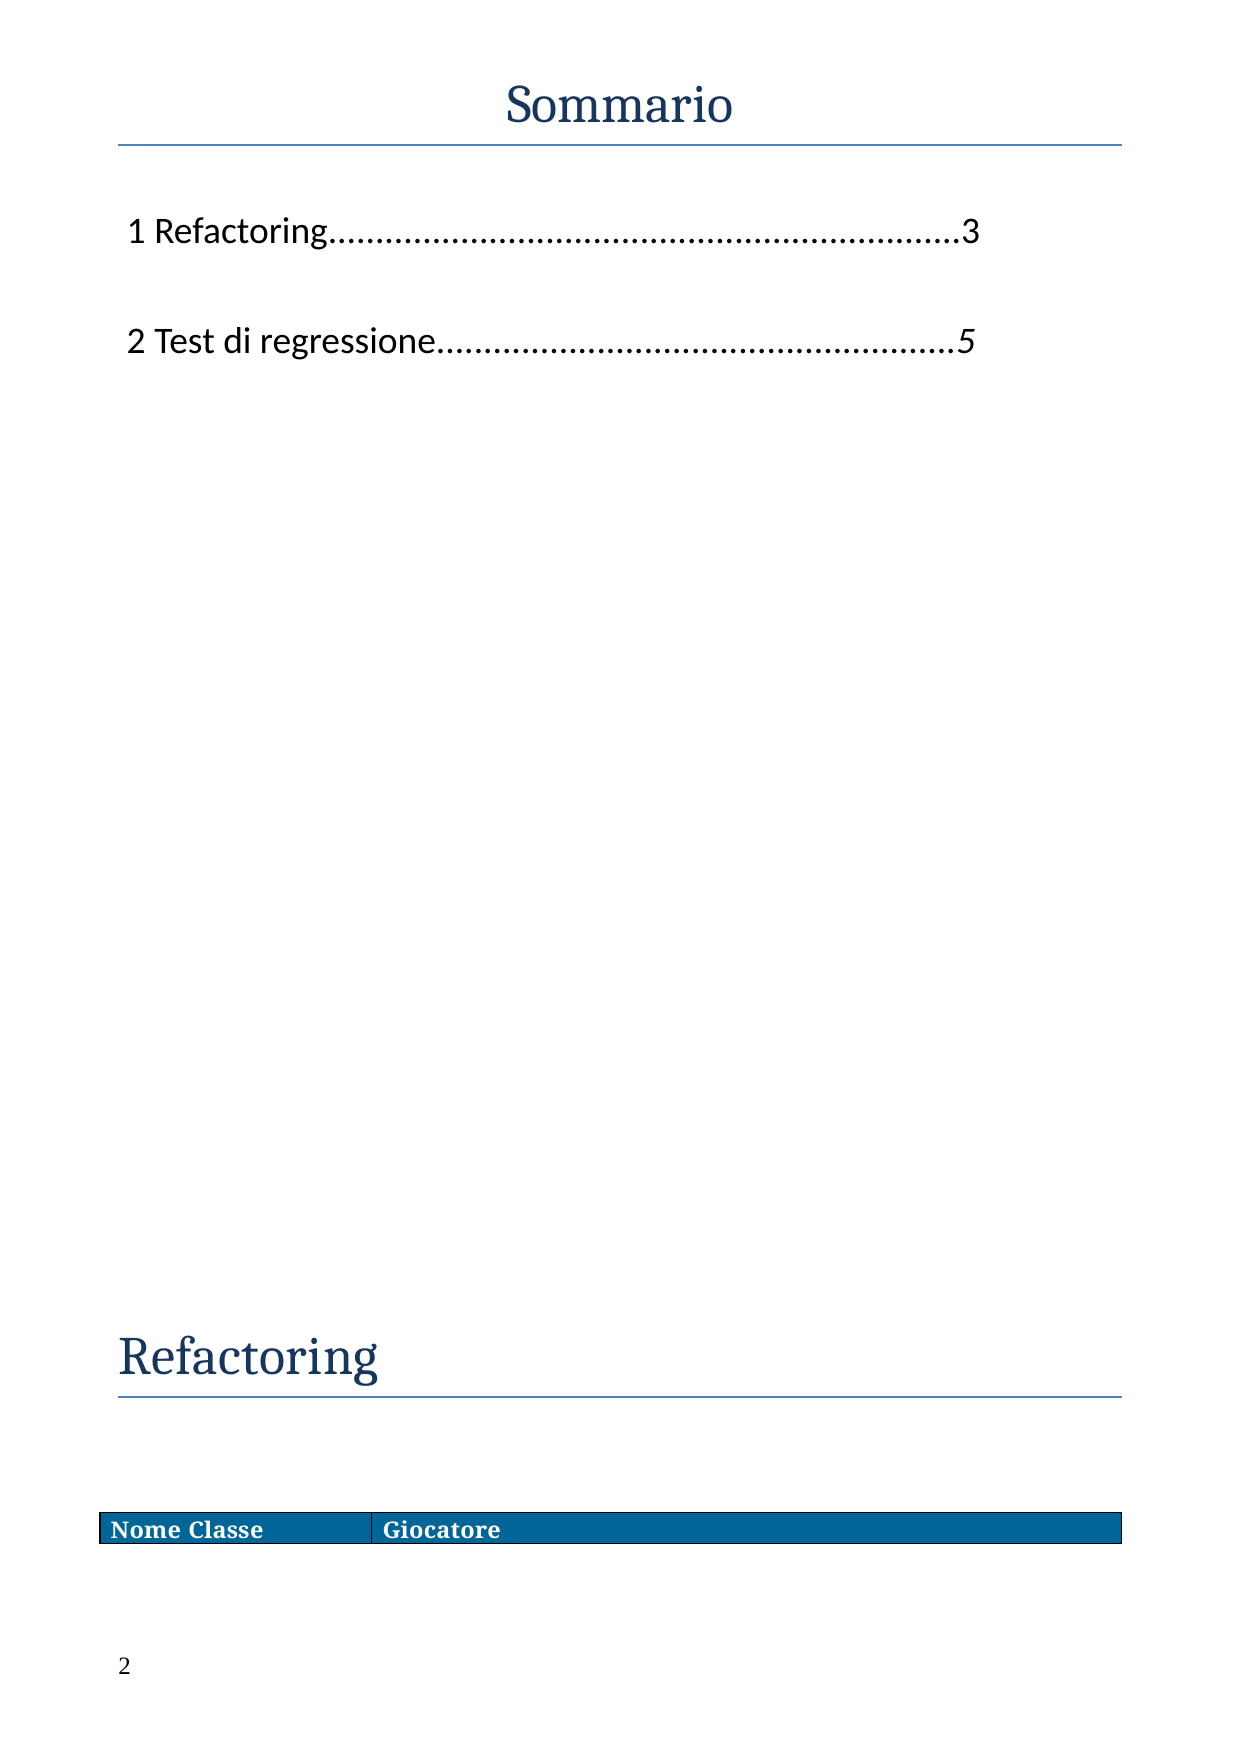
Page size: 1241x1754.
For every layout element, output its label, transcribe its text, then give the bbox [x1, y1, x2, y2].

subtitle Refactoring...................................................................3 [118, 207, 1122, 253]
subtitle Test di regressione.......................................................5 [118, 317, 1122, 363]
title Sommario [118, 74, 1122, 144]
table_header Nome Classe [101, 1513, 371, 1543]
title Refactoring [118, 1326, 1122, 1396]
table_header Giocatore [372, 1513, 1121, 1543]
